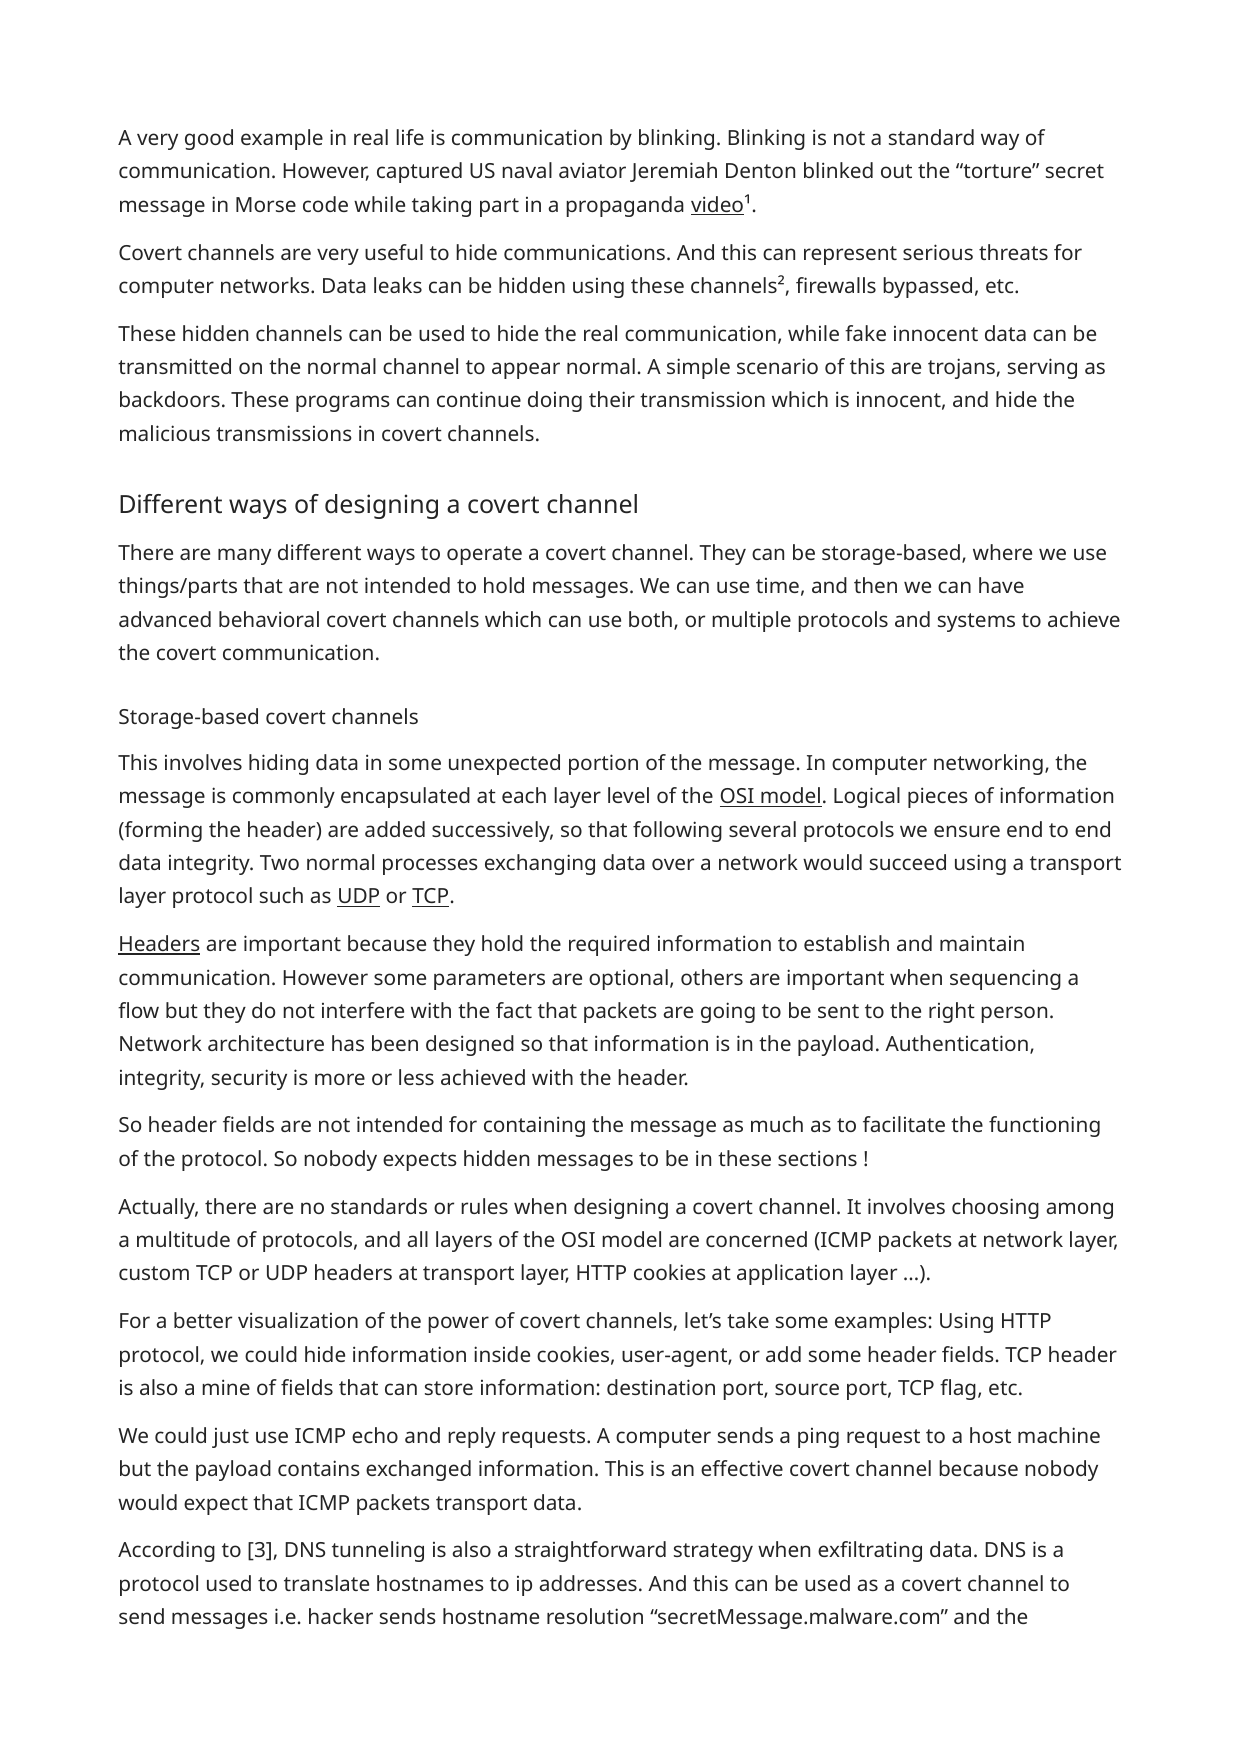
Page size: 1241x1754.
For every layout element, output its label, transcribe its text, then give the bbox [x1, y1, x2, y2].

text A very good example in real life is communication by blinking. Blinking is not a standard way of communication. However, captured US naval aviator Jeremiah Denton blinked out the “torture” secret message in Morse code while taking part in a propaganda video¹. [118, 118, 1122, 218]
text Actually, there are no standards or rules when designing a covert channel. It involves choosing among a multitude of protocols, and all layers of the OSI model are concerned (ICMP packets at network layer, custom TCP or UDP headers at transport layer, HTTP cookies at application layer …). [118, 1187, 1122, 1287]
subtitle Different ways of designing a covert channel [118, 487, 1122, 521]
text This involves hiding data in some unexpected portion of the message. In computer networking, the message is commonly encapsulated at each layer level of the OSI model. Logical pieces of information (forming the header) are added successively, so that following several protocols we ensure end to end data integrity. Two normal processes exchanging data over a network would succeed using a transport layer protocol such as UDP or TCP. [118, 743, 1122, 910]
text For a better visualization of the power of covert channels, let’s take some examples: Using HTTP protocol, we could hide information inside cookies, user-agent, or add some header fields. TCP header is also a mine of fields that can store information: destination port, source port, TCP flag, etc. [118, 1301, 1122, 1401]
text So header fields are not intended for containing the message as much as to facilitate the functioning of the protocol. So nobody expects hidden messages to be in these sections ! [118, 1106, 1122, 1172]
text There are many different ways to operate a covert channel. They can be storage-based, where we use things/parts that are not intended to hold messages. We can use time, and then we can have advanced behavioral covert channels which can use both, or multiple protocols and systems to achieve the covert communication. [118, 533, 1122, 667]
text We could just use ICMP echo and reply requests. A computer sends a ping request to a host machine but the payload contains exchanged information. This is an effective covert channel because nobody would expect that ICMP packets transport data. [118, 1416, 1122, 1516]
text These hidden channels can be used to hide the real communication, while fake innocent data can be transmitted on the normal channel to appear normal. A simple scenario of this are trojans, serving as backdoors. These programs can continue doing their transmission which is innocent, and hide the malicious transmissions in covert channels. [118, 314, 1122, 447]
text Headers are important because they hold the required information to establish and maintain communication. However some parameters are optional, others are important when sequencing a flow but they do not interfere with the fact that packets are going to be sent to the right person. Network architecture has been designed so that information is in the payload. Authentication, integrity, security is more or less achieved with the header. [118, 924, 1122, 1091]
text Covert channels are very useful to hide communications. And this can represent serious threats for computer networks. Data leaks can be hidden using these channels², firewalls bypassed, etc. [118, 233, 1122, 299]
text According to [3], DNS tunneling is also a straightforward strategy when exfiltrating data. DNS is a protocol used to translate hostnames to ip addresses. And this can be used as a covert channel to send messages i.e. hacker sends hostname resolution “secretMessage.malware.com” and the [118, 1531, 1122, 1631]
subtitle Storage-based covert channels [118, 702, 1122, 731]
